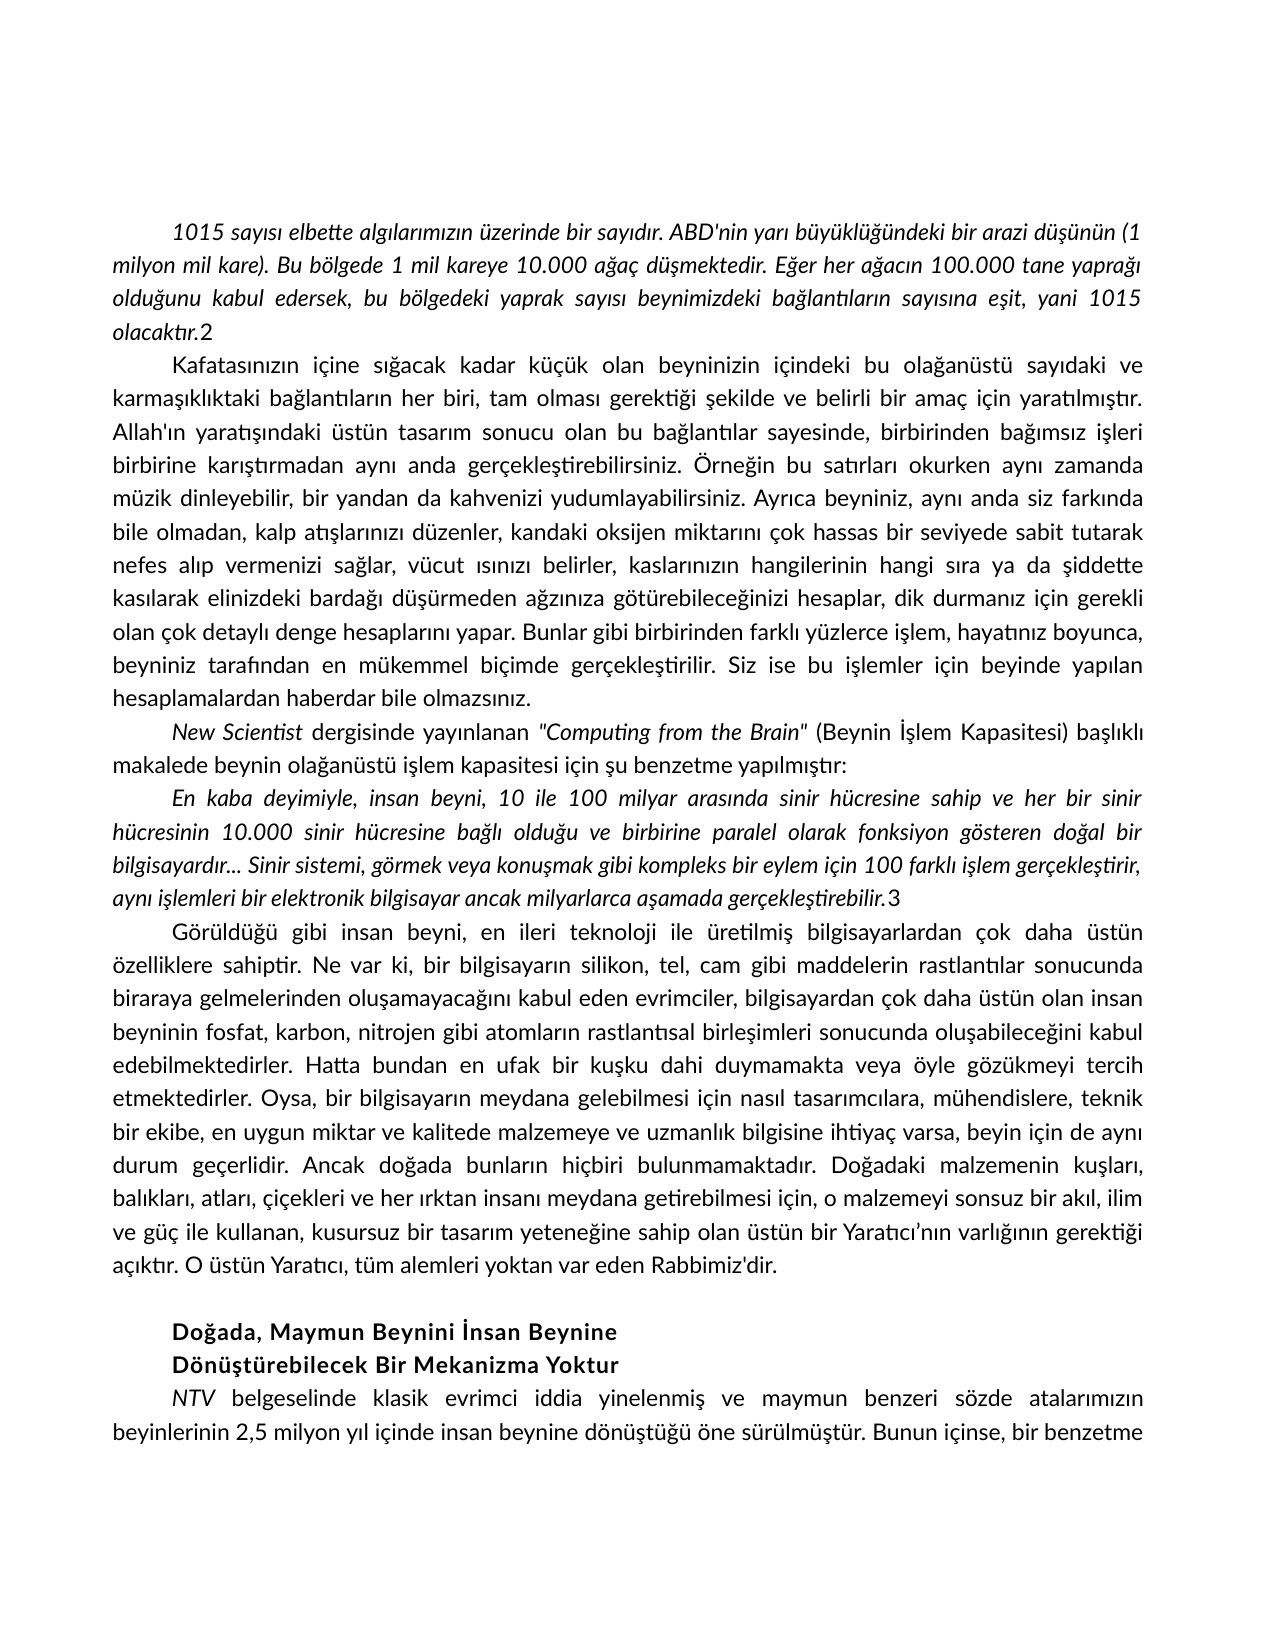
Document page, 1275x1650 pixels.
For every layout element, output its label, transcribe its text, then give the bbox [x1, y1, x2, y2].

text Görüldüğü gibi insan beyni, en ileri teknoloji ile üretilmiş bilgisayarlardan çok daha üstün özelliklere sahiptir. Ne var ki, bir bilgisayarın silikon, tel, cam gibi maddelerin rastlantılar sonucunda biraraya gelmelerinden oluşamayacağını kabul eden evrimciler, bilgisayardan çok daha üstün olan insan beyninin fosfat, karbon, nitrojen gibi atomların rastlantısal birleşimleri sonucunda oluşabileceğini kabul edebilmektedirler. Hatta bundan en ufak bir kuşku dahi duymamakta veya öyle gözükmeyi tercih etmektedirler. Oysa, bir bilgisayarın meydana gelebilmesi için nasıl tasarımcılara, mühendislere, teknik bir ekibe, en uygun miktar ve kalitede malzemeye ve uzmanlık bilgisine ihtiyaç varsa, beyin için de aynı durum geçerlidir. Ancak doğada bunların hiçbiri bulunmamaktadır. Doğadaki malzemenin kuşları, balıkları, atları, çiçekleri ve her ırktan insanı meydana getirebilmesi için, o malzemeyi sonsuz bir akıl, ilim ve güç ile kullanan, kusursuz bir tasarım yeteneğine sahip olan üstün bir Yaratıcı’nın varlığının gerektiği açıktır. O üstün Yaratıcı, tüm alemleri yoktan var eden Rabbimiz'dir. [112, 913, 1145, 1280]
text New Scientist dergisinde yayınlanan "Computing from the Brain" (Beynin İşlem Kapasitesi) başlıklı makalede beynin olağanüstü işlem kapasitesi için şu benzetme yapılmıştır: [112, 713, 1145, 780]
text NTV belgeselinde klasik evrimci iddia yinelenmiş ve maymun benzeri sözde atalarımızın beyinlerinin 2,5 milyon yıl içinde insan beynine dönüştüğü öne sürülmüştür. Bunun içinse, bir benzetme [112, 1380, 1145, 1447]
text En kaba deyimiyle, insan beyni, 10 ile 100 milyar arasında sinir hücresine sahip ve her bir sinir hücresinin 10.000 sinir hücresine bağlı olduğu ve birbirine paralel olarak fonksiyon gösteren doğal bir bilgisayardır... Sinir sistemi, görmek veya konuşmak gibi kompleks bir eylem için 100 farklı işlem gerçekleştirir, aynı işlemleri bir elektronik bilgisayar ancak milyarlarca aşamada gerçekleştirebilir.3 [112, 780, 1145, 913]
text Kafatasınızın içine sığacak kadar küçük olan beyninizin içindeki bu olağanüstü sayıdaki ve karmaşıklıktaki bağlantıların her biri, tam olması gerektiği şekilde ve belirli bir amaç için yaratılmıştır. Allah'ın yaratışındaki üstün tasarım sonucu olan bu bağlantılar sayesinde, birbirinden bağımsız işleri birbirine karıştırmadan aynı anda gerçekleştirebilirsiniz. Örneğin bu satırları okurken aynı zamanda müzik dinleyebilir, bir yandan da kahvenizi yudumlayabilirsiniz. Ayrıca beyniniz, aynı anda siz farkında bile olmadan, kalp atışlarınızı düzenler, kandaki oksijen miktarını çok hassas bir seviyede sabit tutarak nefes alıp vermenizi sağlar, vücut ısınızı belirler, kaslarınızın hangilerinin hangi sıra ya da şiddette kasılarak elinizdeki bardağı düşürmeden ağzınıza götürebileceğinizi hesaplar, dik durmanız için gerekli olan çok detaylı denge hesaplarını yapar. Bunlar gibi birbirinden farklı yüzlerce işlem, hayatınız boyunca, beyniniz tarafından en mükemmel biçimde gerçekleştirilir. Siz ise bu işlemler için beyinde yapılan hesaplamalardan haberdar bile olmazsınız. [112, 347, 1145, 713]
text Doğada, Maymun Beynini İnsan Beynine [112, 1313, 1145, 1347]
text 1015 sayısı elbette algılarımızın üzerinde bir sayıdır. ABD'nin yarı büyüklüğündeki bir arazi düşünün (1 milyon mil kare). Bu bölgede 1 mil kareye 10.000 ağaç düşmektedir. Eğer her ağacın 100.000 tane yaprağı olduğunu kabul edersek, bu bölgedeki yaprak sayısı beynimizdeki bağlantıların sayısına eşit, yani 1015 olacaktır.2 [112, 213, 1145, 347]
text Dönüştürebilecek Bir Mekanizma Yoktur [112, 1347, 1145, 1380]
